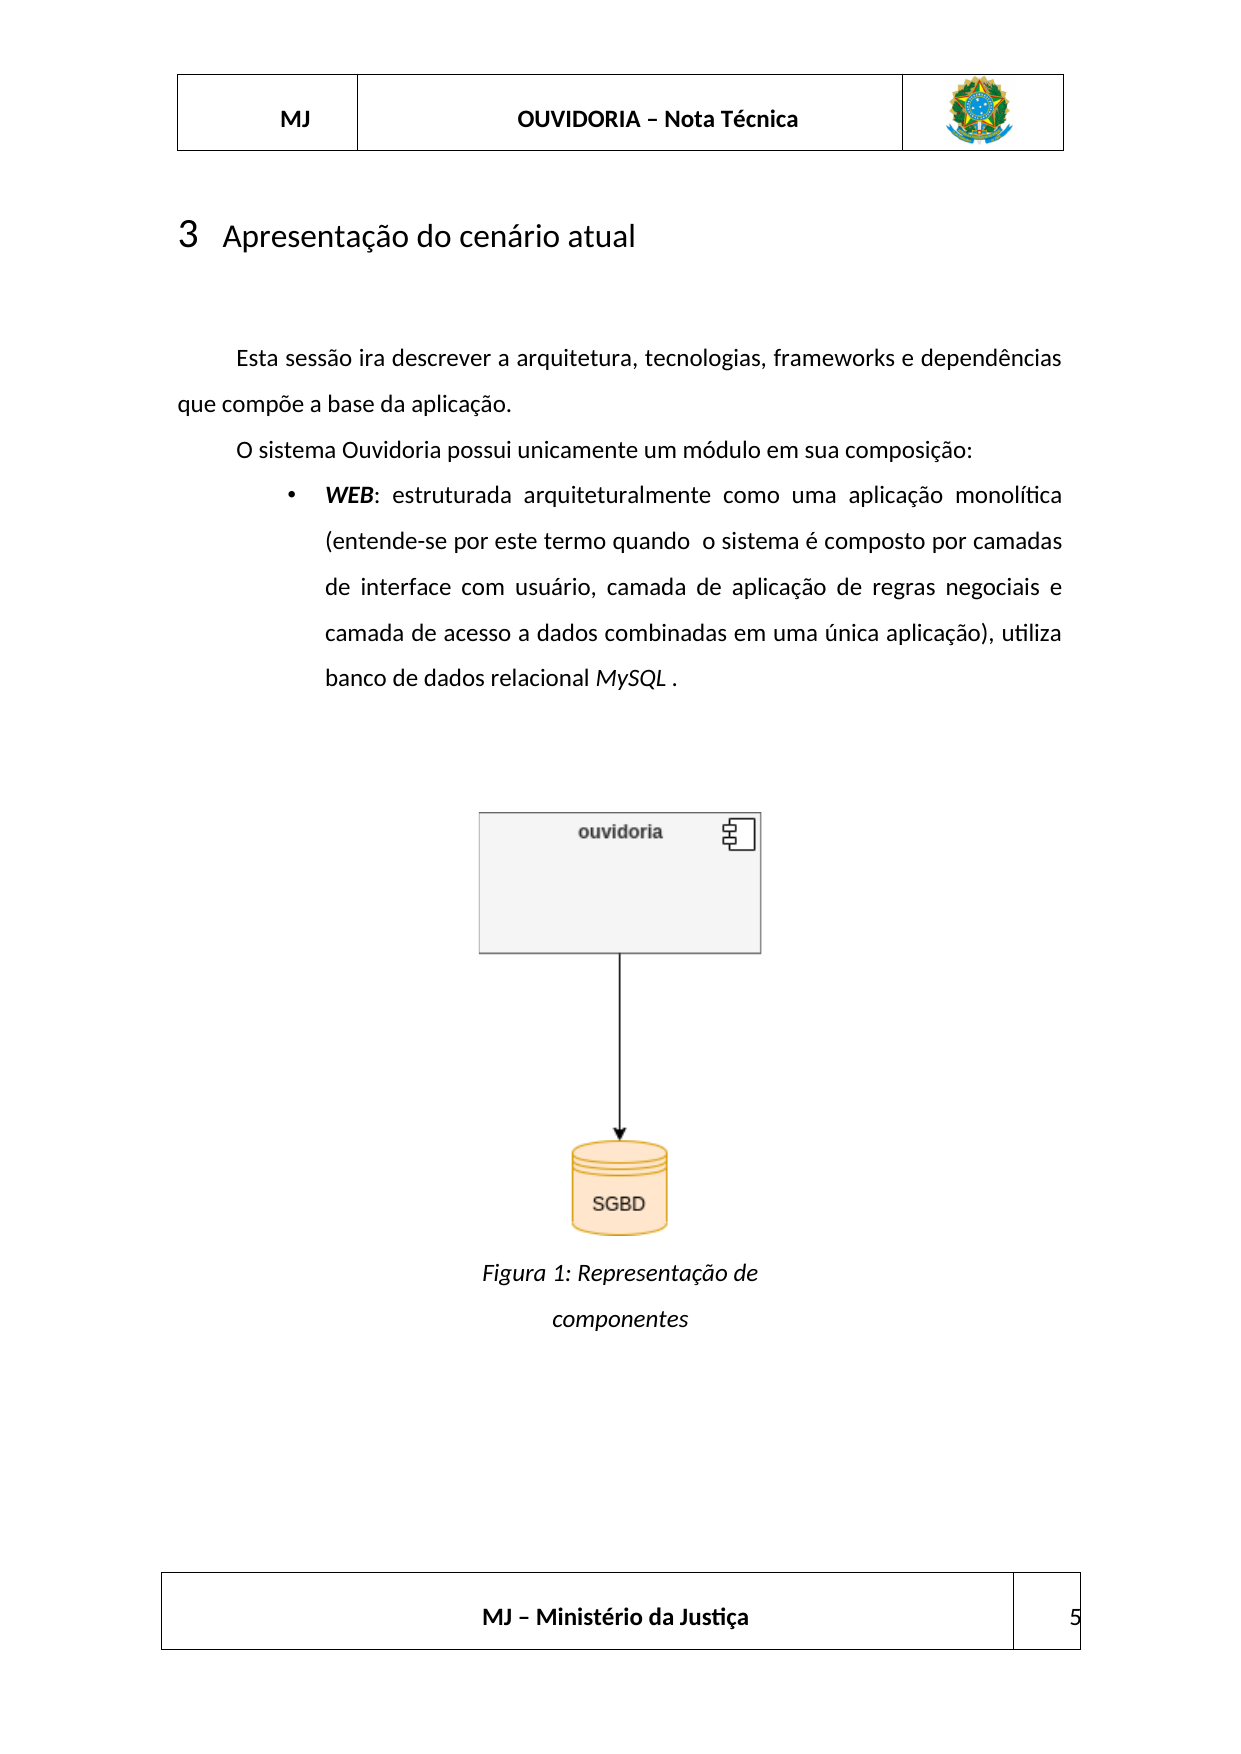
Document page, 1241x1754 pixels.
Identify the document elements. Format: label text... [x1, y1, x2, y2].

text O sistema Ouvidoria possui unicamente um módulo em sua composição: [177, 434, 1063, 464]
picture [478, 812, 762, 1236]
text Esta sessão ira descrever a arquitetura, tecnologias, frameworks e dependências que compõe a base da aplicação. [177, 342, 1063, 419]
picture [944, 75, 1020, 149]
text Figura 1: Representação de componentes [479, 1236, 762, 1333]
list WEB: estruturada arquiteturalmente como uma aplicação monolítica (entende-se por este termo quando o sistema é composto por camadas de interface com usuário, camada de aplicação de regras negociais e camada de acesso a dados combinadas em uma única aplicação), utiliza banco de dados relacional MySQL . [287, 479, 1063, 693]
subtitle Apresentação do cenário atual [177, 207, 1063, 257]
